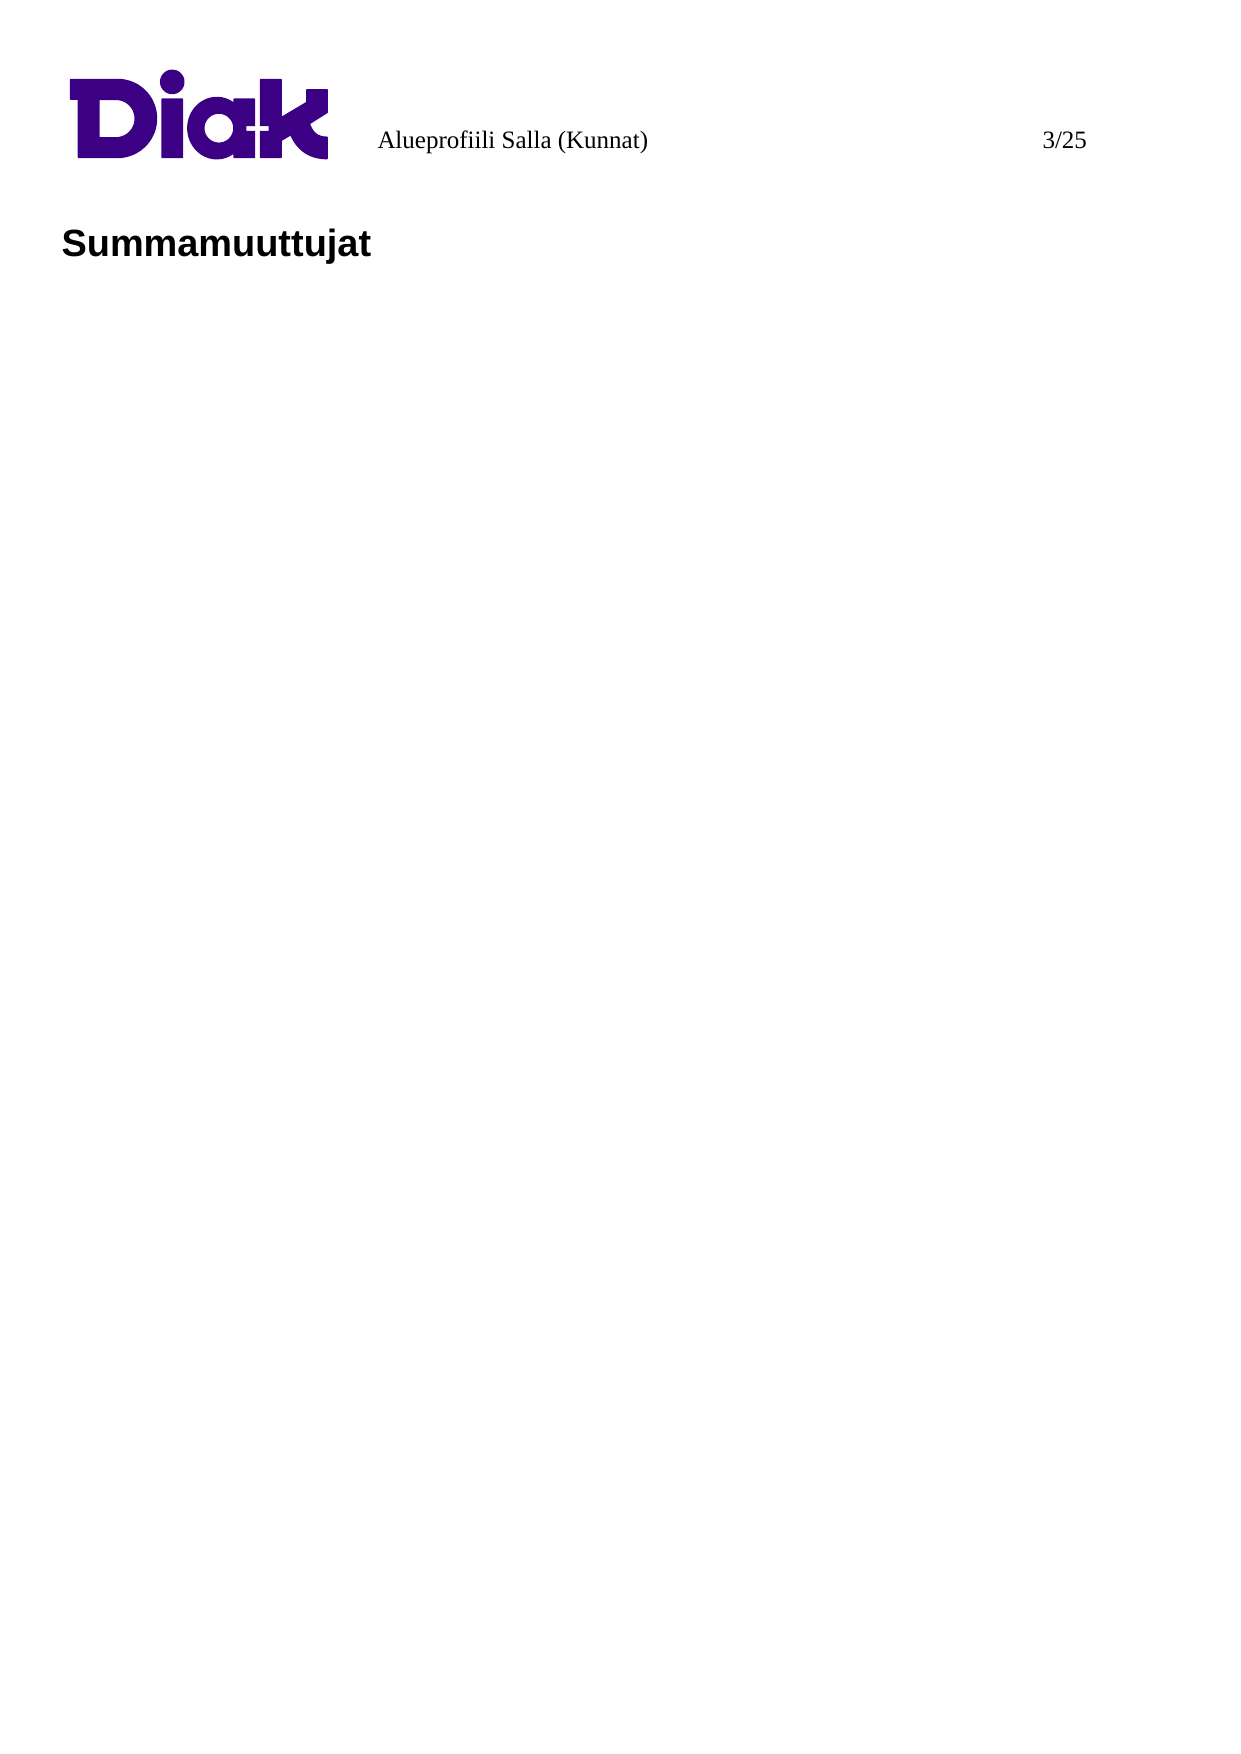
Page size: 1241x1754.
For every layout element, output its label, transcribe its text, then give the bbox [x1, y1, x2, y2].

subtitle Summamuuttujat [61, 221, 1179, 265]
